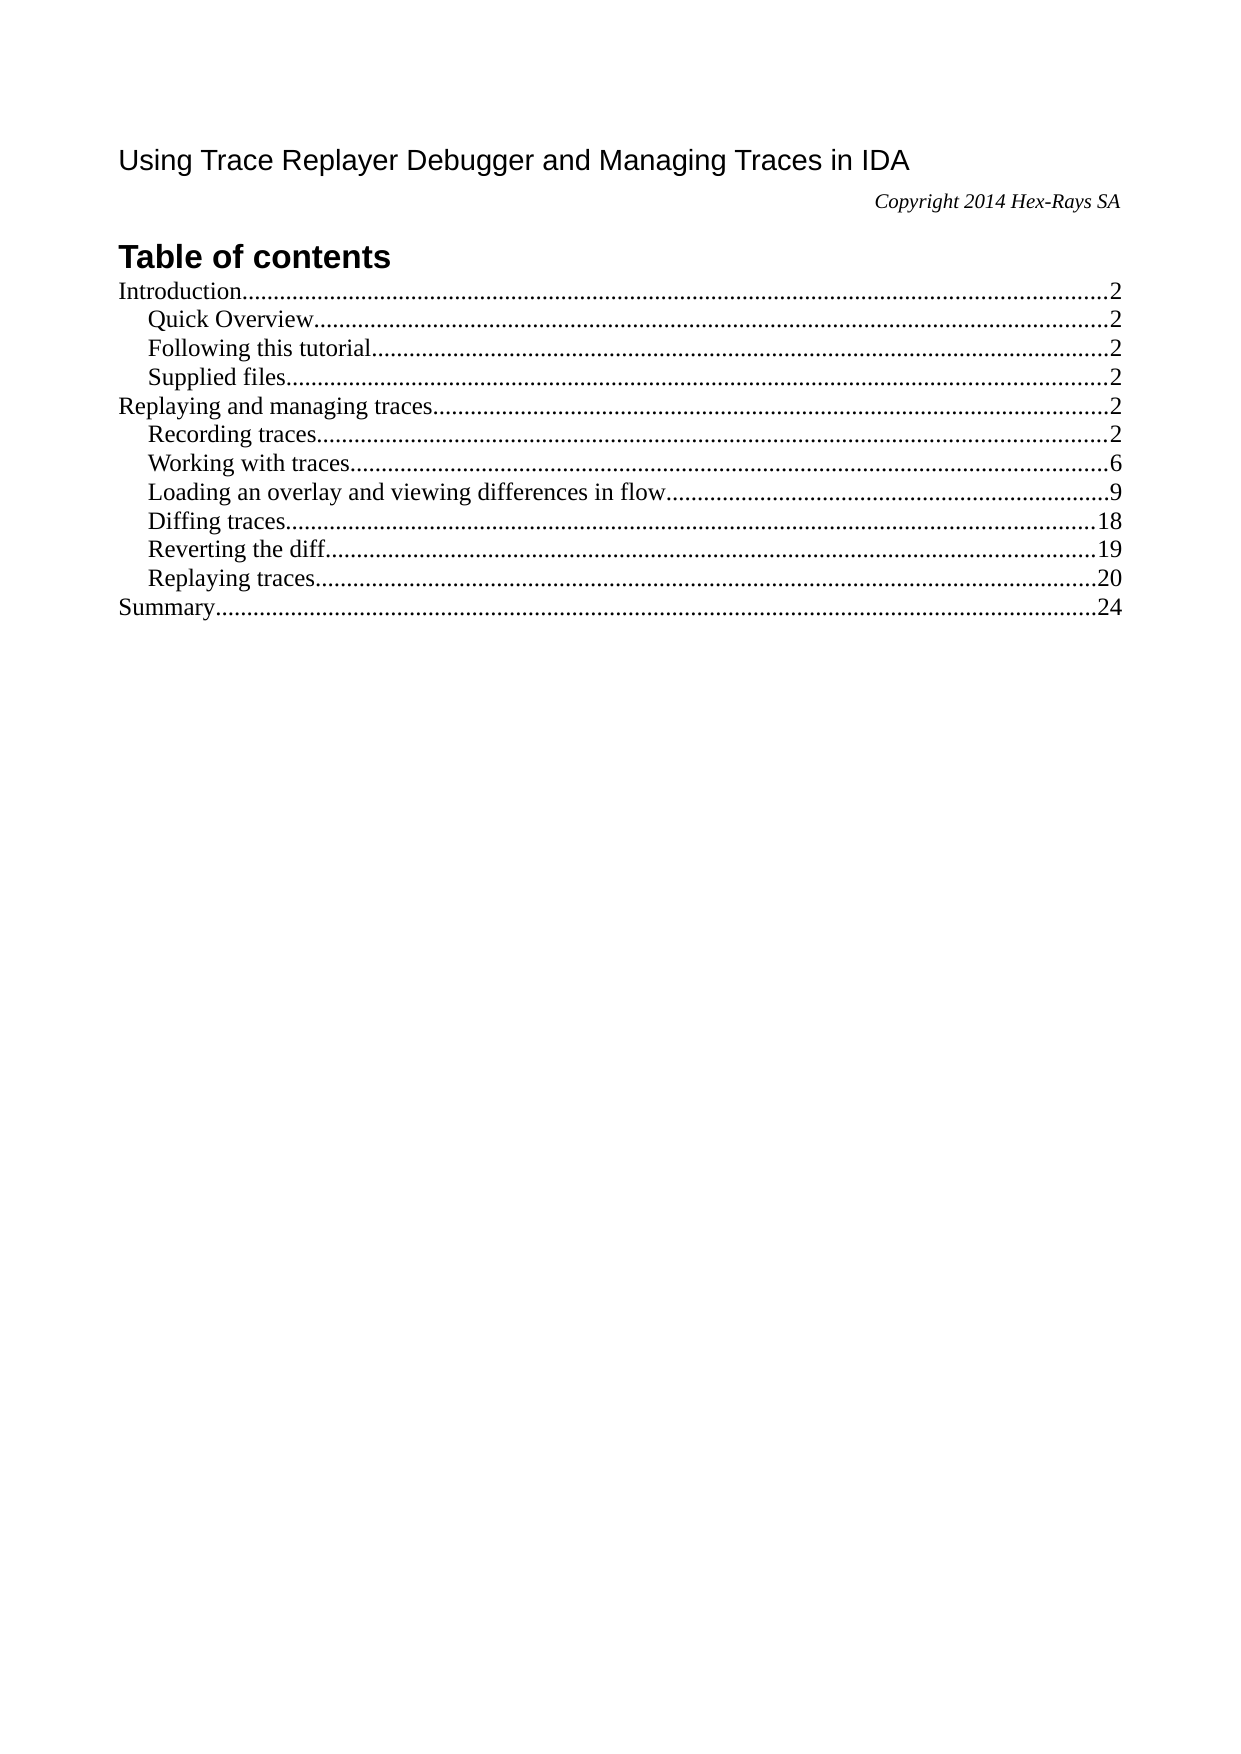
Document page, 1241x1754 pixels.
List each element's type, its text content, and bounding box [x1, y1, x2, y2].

text Replaying traces 20 [148, 563, 1122, 592]
text Quick Overview 2 [148, 304, 1122, 333]
text Supplied files 2 [148, 362, 1122, 391]
text Working with traces 6 [148, 448, 1122, 477]
text Introduction 2 [118, 276, 1122, 304]
text Following this tutorial 2 [148, 333, 1122, 362]
subtitle Table of contents [118, 237, 1122, 276]
text Replaying and managing traces 2 [118, 391, 1122, 419]
text Recording traces 2 [148, 419, 1122, 448]
subtitle Using Trace Replayer Debugger and Managing Traces in IDA [118, 143, 1122, 177]
text Diffing traces 18 [148, 506, 1122, 534]
text Summary 24 [118, 592, 1122, 621]
text Loading an overlay and viewing differences in flow 9 [148, 477, 1122, 506]
text Copyright 2014 Hex-Rays SA [118, 189, 1122, 213]
text Reverting the diff 19 [148, 534, 1122, 563]
